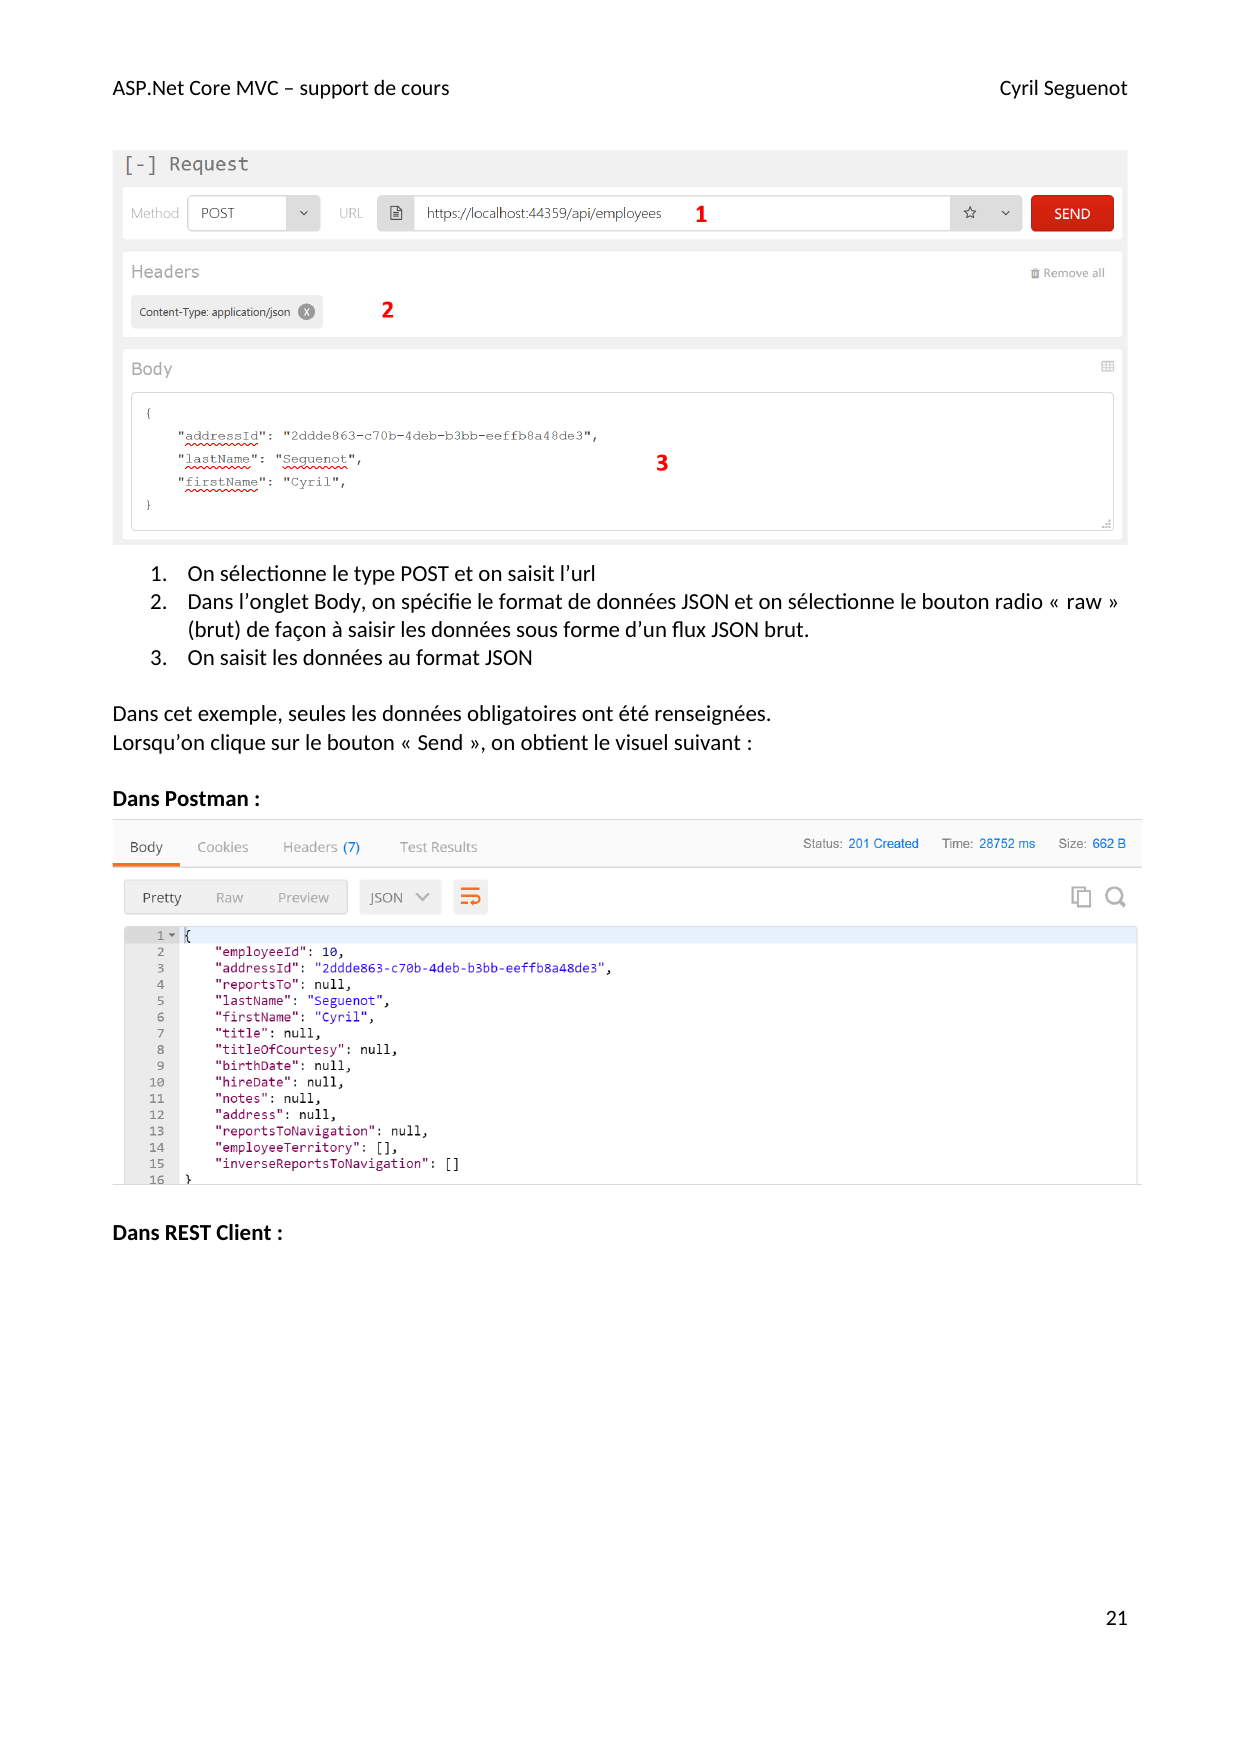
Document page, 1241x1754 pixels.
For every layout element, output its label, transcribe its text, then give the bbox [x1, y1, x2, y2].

text Dans Postman : [112, 784, 1128, 811]
list Dans l’onglet Body, on spécifie le format de données JSON et on sélectionne le bouton radio « raw » (brut) de façon à saisir les données sous forme d’un flux JSON brut. [150, 587, 1128, 643]
text Dans cet exemple, seules les données obligatoires ont été renseignées. [112, 699, 1128, 728]
list On sélectionne le type POST et on saisit l’url [150, 559, 1128, 587]
list On saisit les données au format JSON [150, 643, 1128, 672]
text Lorsqu’on clique sur le bouton « Send », on obtient le visuel suivant : [112, 728, 1128, 756]
text Dans REST Client : [112, 1218, 1128, 1246]
